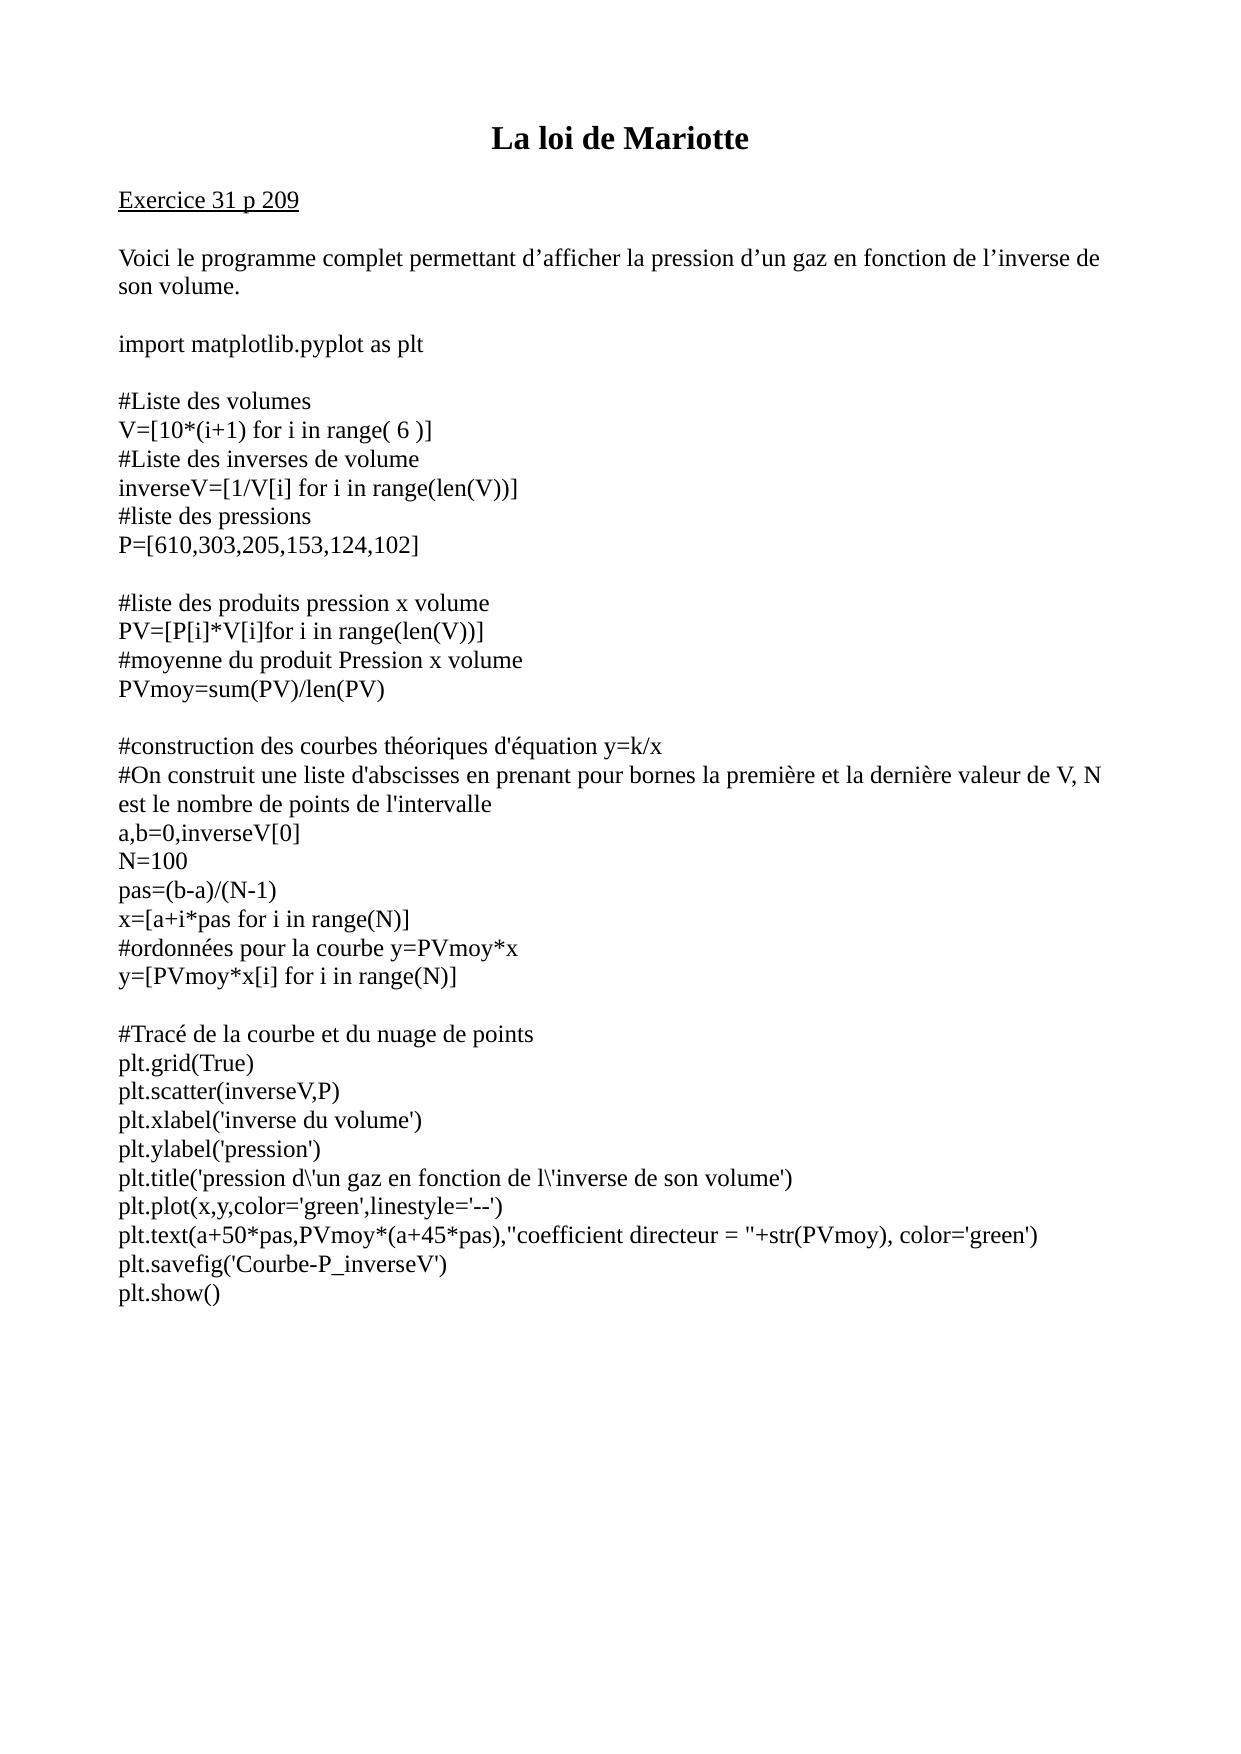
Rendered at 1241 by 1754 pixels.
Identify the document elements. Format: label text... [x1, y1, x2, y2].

text plt.scatter(inverseV,P) [118, 1076, 1122, 1105]
text import matplotlib.pyplot as plt [118, 329, 1122, 358]
text inverseV=[1/V[i] for i in range(len(V))] [118, 473, 1122, 501]
text P=[610,303,205,153,124,102] [118, 530, 1122, 559]
text plt.xlabel('inverse du volume') [118, 1105, 1122, 1134]
text Voici le programme complet permettant d’afficher la pression d’un gaz en fonction de l’inverse de son volume. [118, 243, 1122, 300]
text #moyenne du produit Pression x volume [118, 645, 1122, 674]
text La loi de Mariotte [118, 118, 1122, 156]
text #liste des pressions [118, 501, 1122, 530]
text #Tracé de la courbe et du nuage de points [118, 1019, 1122, 1048]
text plt.title('pression d\'un gaz en fonction de l\'inverse de son volume') [118, 1163, 1122, 1191]
text plt.show() [118, 1278, 1122, 1306]
text pas=(b-a)/(N-1) [118, 875, 1122, 904]
text plt.grid(True) [118, 1048, 1122, 1076]
text y=[PVmoy*x[i] for i in range(N)] [118, 961, 1122, 990]
text plt.savefig('Courbe-P_inverseV') [118, 1249, 1122, 1278]
text a,b=0,inverseV[0] [118, 818, 1122, 846]
text #On construit une liste d'abscisses en prenant pour bornes la première et la dernière valeur de V, N est le nombre de points de l'intervalle [118, 760, 1122, 818]
text #liste des produits pression x volume [118, 588, 1122, 616]
text #Liste des inverses de volume [118, 444, 1122, 473]
text #Liste des volumes [118, 386, 1122, 415]
text PVmoy=sum(PV)/len(PV) [118, 674, 1122, 703]
text plt.plot(x,y,color='green',linestyle='--') [118, 1191, 1122, 1220]
text plt.ylabel('pression') [118, 1134, 1122, 1163]
text N=100 [118, 846, 1122, 875]
text plt.text(a+50*pas,PVmoy*(a+45*pas),"coefficient directeur = "+str(PVmoy), color='green') [118, 1220, 1122, 1249]
text #construction des courbes théoriques d'équation y=k/x [118, 731, 1122, 760]
text V=[10*(i+1) for i in range( 6 )] [118, 415, 1122, 444]
text PV=[P[i]*V[i]for i in range(len(V))] [118, 616, 1122, 645]
text Exercice 31 p 209 [118, 185, 1122, 214]
text x=[a+i*pas for i in range(N)] [118, 904, 1122, 933]
text #ordonnées pour la courbe y=PVmoy*x [118, 933, 1122, 961]
